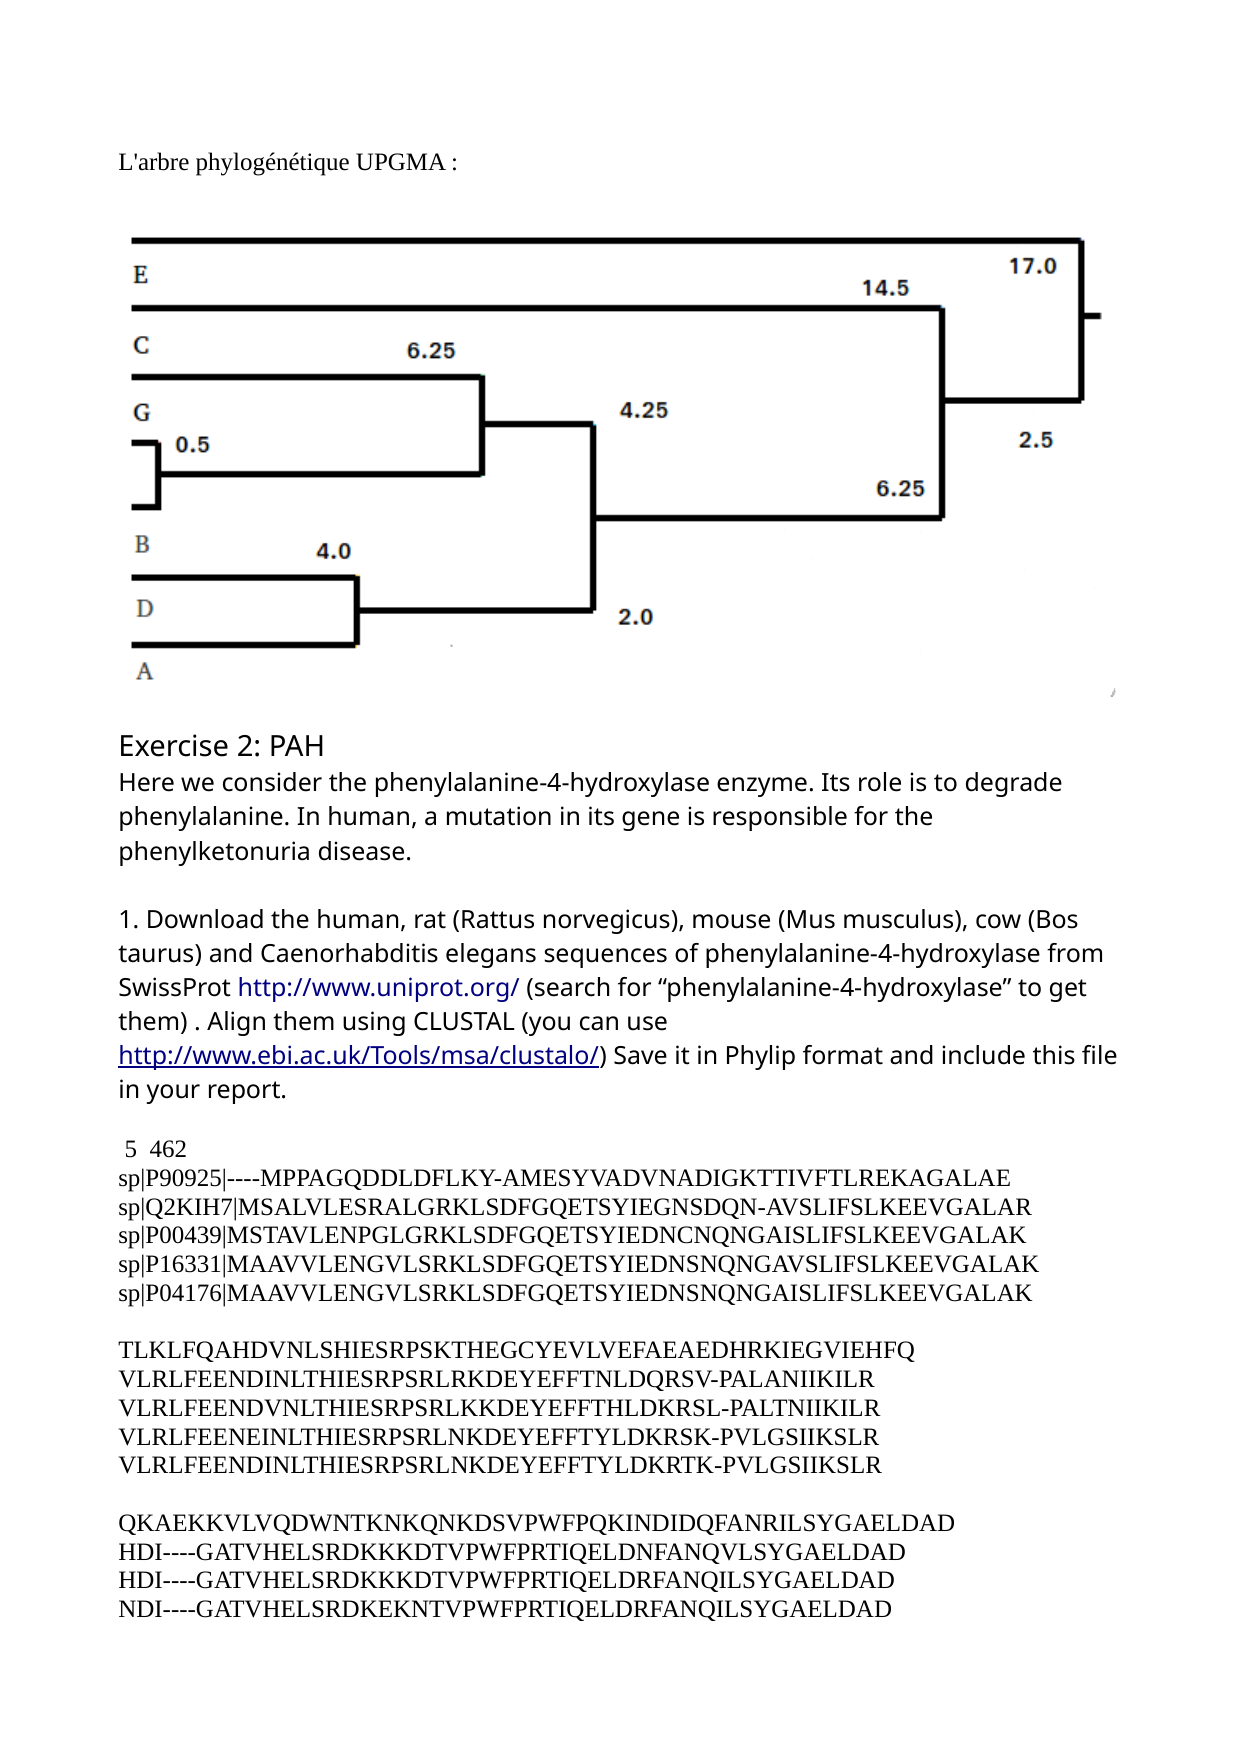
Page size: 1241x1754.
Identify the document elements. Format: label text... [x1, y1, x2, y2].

text HDI----GATVHELSRDKKKDTVPWFPRTIQELDNFANQVLSYGAELDAD [118, 1537, 1122, 1566]
text NDI----GATVHELSRDKEKNTVPWFPRTIQELDRFANQILSYGAELDAD [118, 1594, 1122, 1623]
text L'arbre phylogénétique UPGMA : [118, 147, 1122, 176]
text sp|P00439|MSTAVLENPGLGRKLSDFGQETSYIEDNCNQNGAISLIFSLKEEVGALAK [118, 1221, 1122, 1249]
text Exercise 2: PAH [118, 725, 1122, 765]
text HDI----GATVHELSRDKKKDTVPWFPRTIQELDRFANQILSYGAELDAD [118, 1566, 1122, 1594]
text VLRLFEENEINLTHIESRPSRLNKDEYEFFTYLDKRSK-PVLGSIIKSLR [118, 1422, 1122, 1451]
text QKAEKKVLVQDWNTKNKQNKDSVPWFPQKINDIDQFANRILSYGAELDAD [118, 1508, 1122, 1537]
picture [124, 206, 1116, 697]
text 5 462 [118, 1134, 1122, 1163]
text VLRLFEENDINLTHIESRPSRLNKDEYEFFTYLDKRTK-PVLGSIIKSLR [118, 1451, 1122, 1479]
text sp|P90925|----MPPAGQDDLDFLKY-AMESYVADVNADIGKTTIVFTLREKAGALAE [118, 1163, 1122, 1192]
text VLRLFEENDINLTHIESRPSRLRKDEYEFFTNLDQRSV-PALANIIKILR [118, 1364, 1122, 1393]
text Here we consider the phenylalanine-4-hydroxylase enzyme. Its role is to degrade phenylalanine. In human, a mutation in its gene is responsible for the phenylketonuria disease. [118, 765, 1122, 867]
text 1. Download the human, rat (Rattus norvegicus), mouse (Mus musculus), cow (Bos taurus) and Caenorhabditis elegans sequences of phenylalanine-4-hydroxylase from SwissProt http://www.uniprot.org/ (search for “phenylalanine-4-hydroxylase” to get them) . Align them using CLUSTAL (you can use http://www.ebi.ac.uk/Tools/msa/clustalo/) Save it in Phylip format and include this file in your report. [118, 901, 1122, 1106]
text TLKLFQAHDVNLSHIESRPSKTHEGCYEVLVEFAEAEDHRKIEGVIEHFQ [118, 1336, 1122, 1364]
text sp|P04176|MAAVVLENGVLSRKLSDFGQETSYIEDNSNQNGAISLIFSLKEEVGALAK [118, 1278, 1122, 1307]
text sp|P16331|MAAVVLENGVLSRKLSDFGQETSYIEDNSNQNGAVSLIFSLKEEVGALAK [118, 1249, 1122, 1278]
text VLRLFEENDVNLTHIESRPSRLKKDEYEFFTHLDKRSL-PALTNIIKILR [118, 1393, 1122, 1422]
text sp|Q2KIH7|MSALVLESRALGRKLSDFGQETSYIEGNSDQN-AVSLIFSLKEEVGALAR [118, 1192, 1122, 1221]
